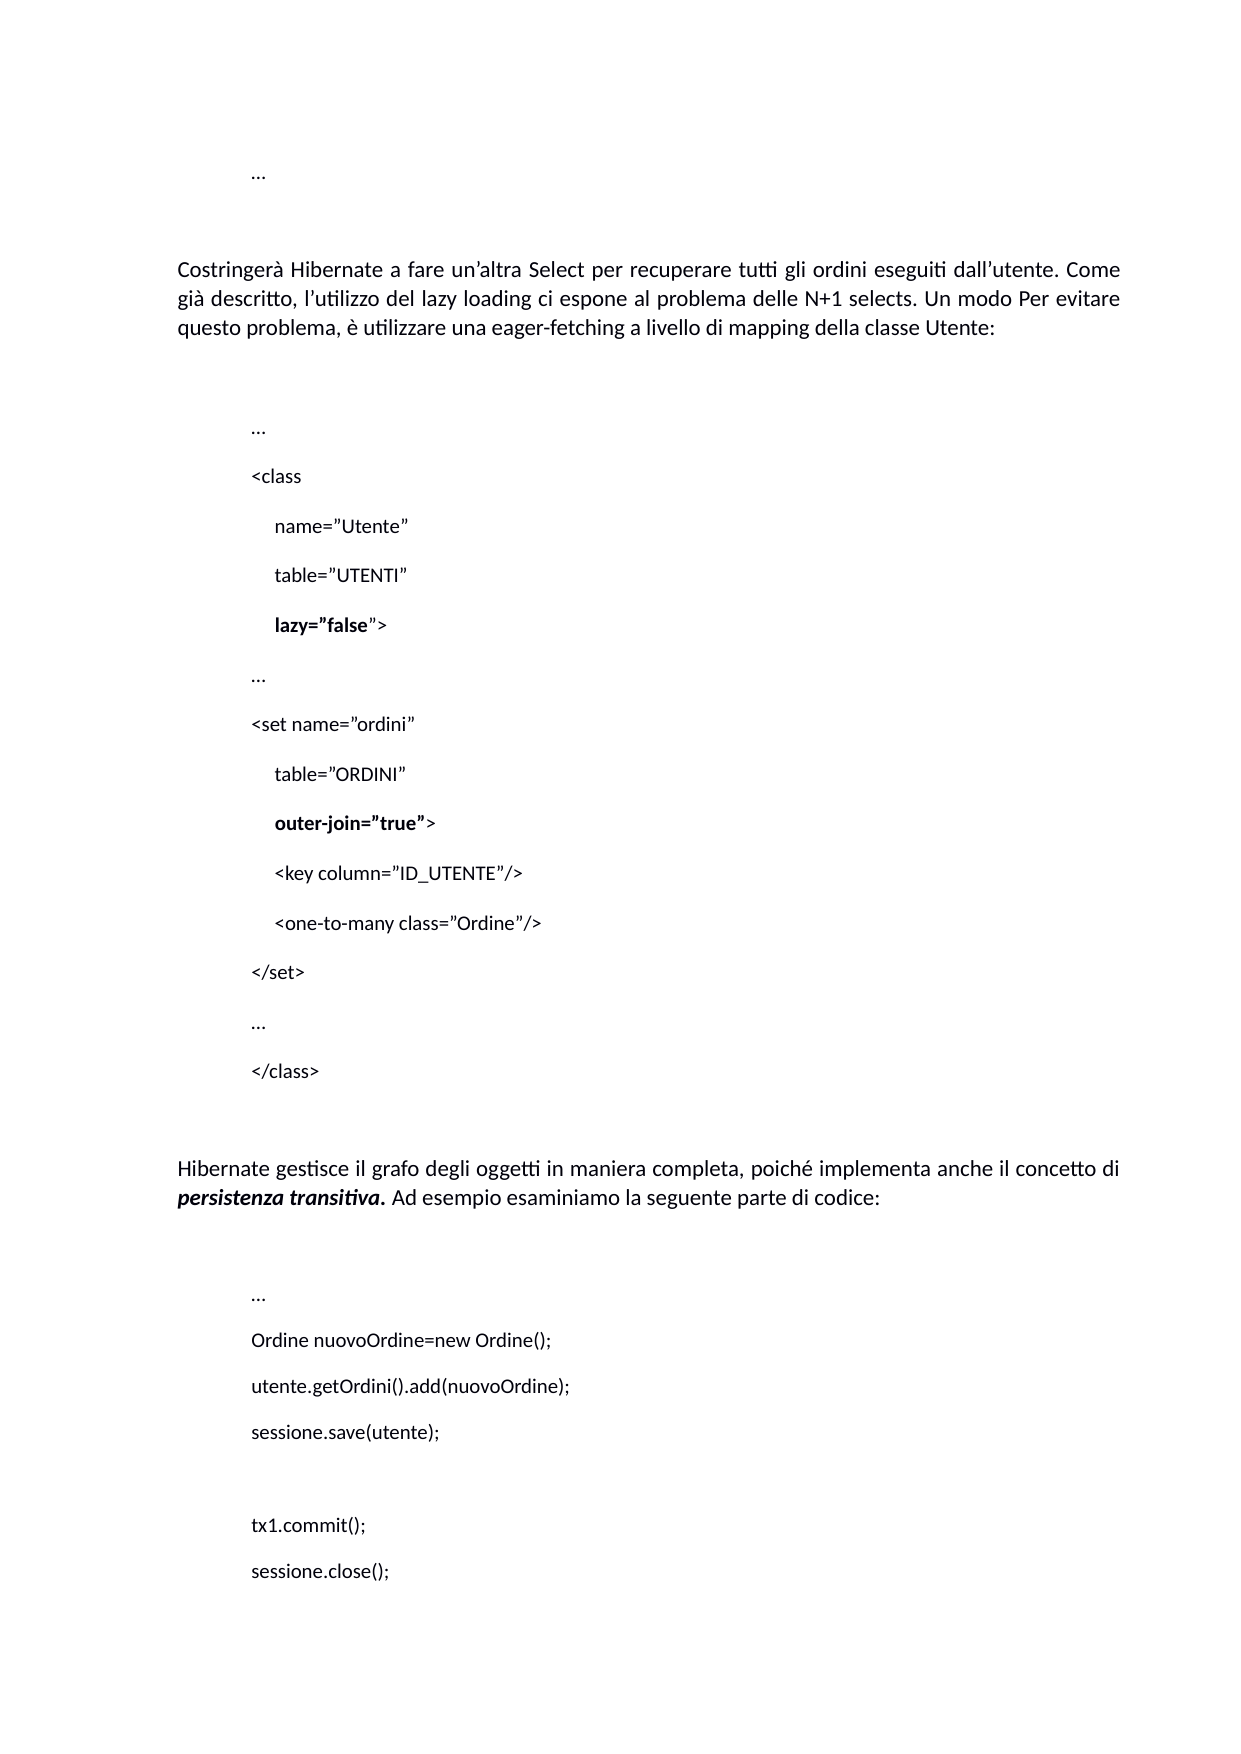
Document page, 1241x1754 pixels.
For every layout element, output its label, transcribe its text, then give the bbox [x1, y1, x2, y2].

text name=”Utente” [251, 510, 1122, 538]
text <class [251, 460, 1122, 489]
text table=”UTENTI” [251, 559, 1122, 588]
text utente.getOrdini().add(nuovoOrdine); [251, 1373, 1122, 1399]
text <set name=”ordini” [251, 708, 1122, 737]
text Ordine nuovoOrdine=new Ordine(); [251, 1327, 1122, 1352]
text <one-to-many class=”Ordine”/> [251, 906, 1122, 935]
text sessione.close(); [251, 1558, 1122, 1584]
text sessione.save(utente); [251, 1419, 1122, 1445]
text … [251, 159, 1122, 185]
text … [251, 1281, 1122, 1306]
text outer-join=”true”> [251, 807, 1122, 836]
text table=”ORDINI” [251, 758, 1122, 786]
text Hibernate gestisce il grafo degli oggetti in maniera completa, poiché implementa anche il concetto di persistenza transitiva. Ad esempio esaminiamo la seguente parte di codice: [177, 1153, 1122, 1211]
text … [251, 411, 1122, 439]
text </set> [251, 956, 1122, 985]
text <key column=”ID_UTENTE”/> [251, 857, 1122, 886]
text </class> [251, 1055, 1122, 1084]
text tx1.commit(); [251, 1512, 1122, 1537]
text … [251, 658, 1122, 687]
text lazy=”false”> [251, 609, 1122, 638]
text Costringerà Hibernate a fare un’altra Select per recuperare tutti gli ordini eseguiti dall’utente. Come già descritto, l’utilizzo del lazy loading ci espone al problema delle N+1 selects. Un modo Per evitare questo problema, è utilizzare una eager-fetching a livello di mapping della classe Utente: [177, 254, 1122, 341]
text … [251, 1006, 1122, 1034]
